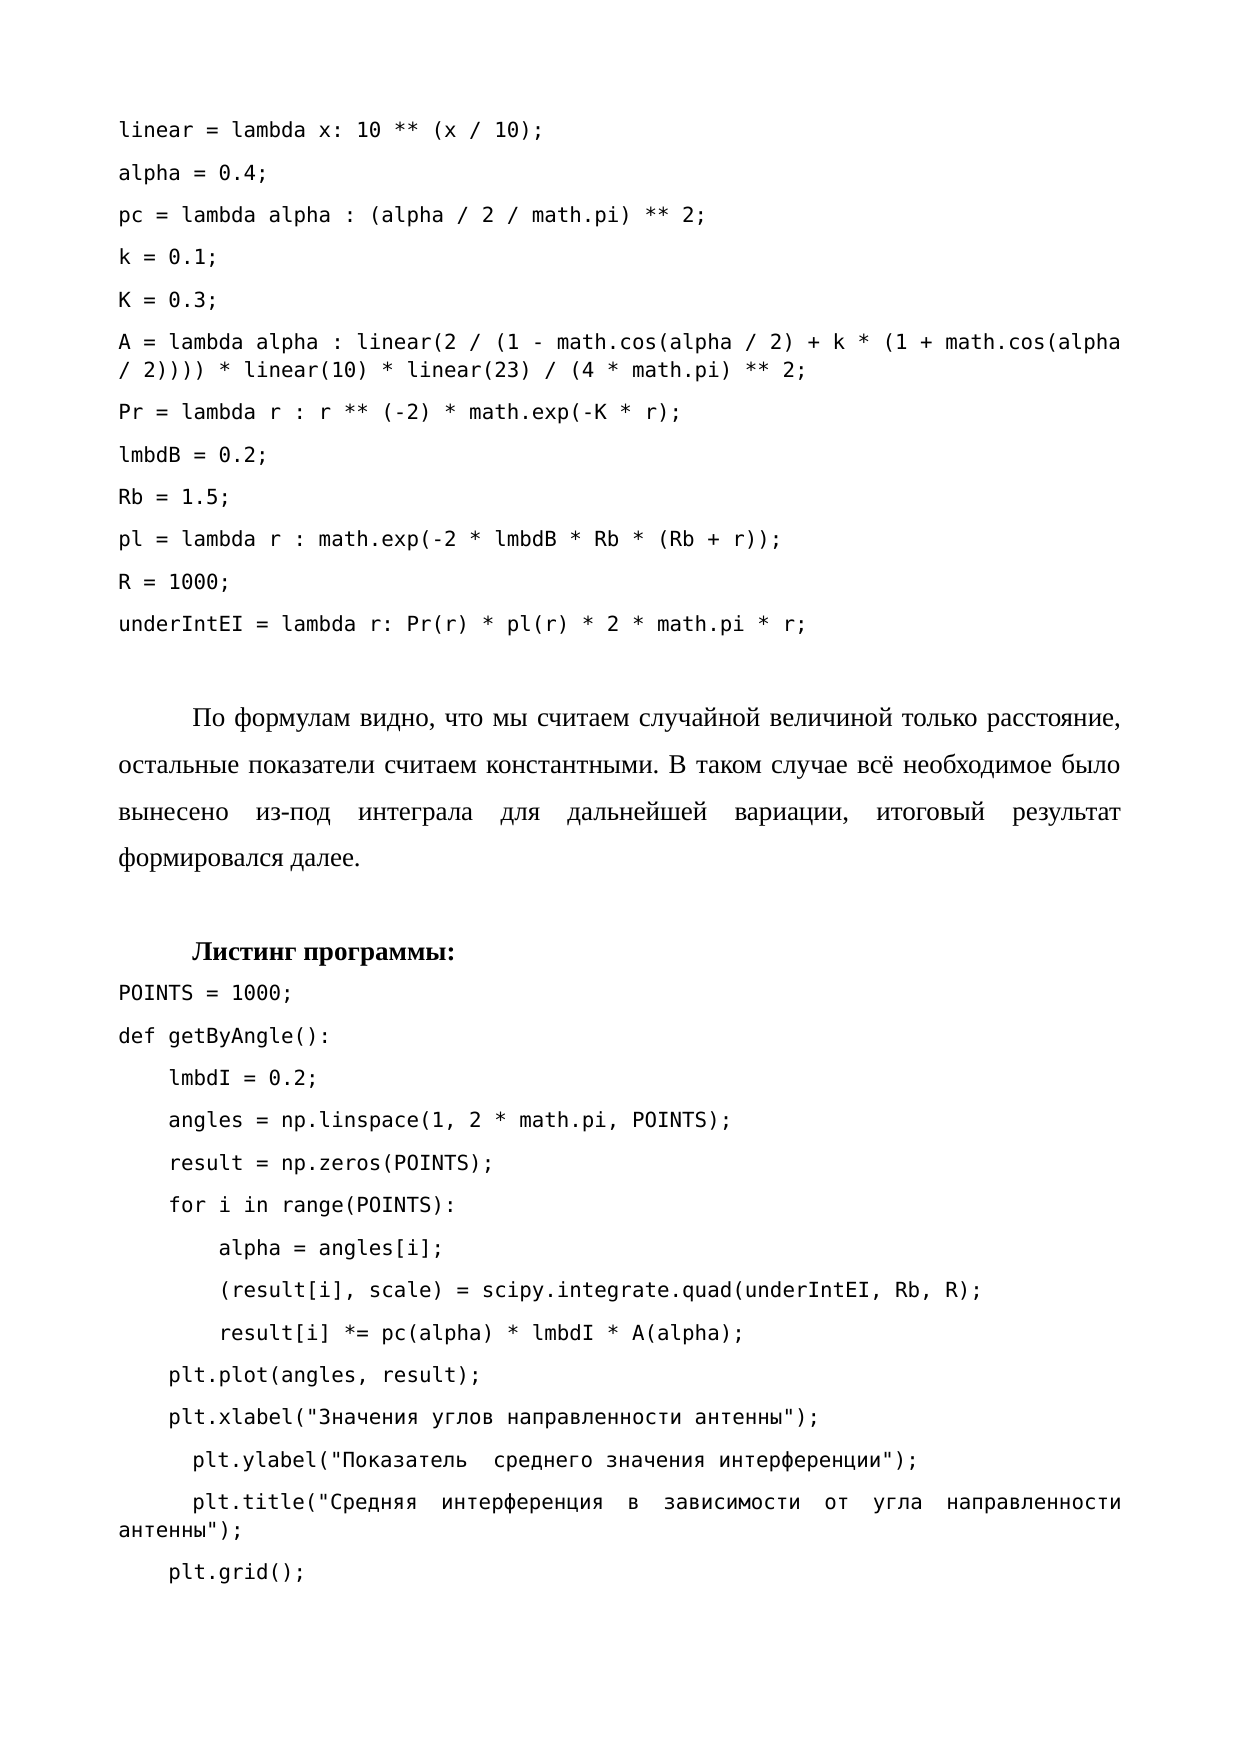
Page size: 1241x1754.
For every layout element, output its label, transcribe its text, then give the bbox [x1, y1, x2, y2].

text result[i] *= pc(alpha) * lmbdI * A(alpha); [118, 1321, 1122, 1345]
text plt.ylabel("Показатель среднего значения интерференции"); [118, 1448, 1122, 1472]
text plt.plot(angles, result); [118, 1363, 1122, 1387]
text for i in range(POINTS): [118, 1193, 1122, 1218]
text По формулам видно, что мы считаем случайной величиной только расстояние, остальные показатели считаем константными. В таком случае всё необходимое было вынесено из-под интеграла для дальнейшей вариации, итоговый результат формировался далее. [118, 701, 1122, 872]
text POINTS = 1000; [118, 981, 1122, 1006]
text linear = lambda x: 10 ** (x / 10); [118, 118, 1122, 142]
text lmbdB = 0.2; [118, 443, 1122, 467]
text plt.xlabel("Значения углов направленности антенны"); [118, 1405, 1122, 1429]
text (result[i], scale) = scipy.integrate.quad(underIntEI, Rb, R); [118, 1278, 1122, 1302]
text R = 1000; [118, 570, 1122, 594]
text angles = np.linspace(1, 2 * math.pi, POINTS); [118, 1108, 1122, 1133]
text K = 0.3; [118, 288, 1122, 312]
text result = np.zeros(POINTS); [118, 1151, 1122, 1175]
text alpha = 0.4; [118, 161, 1122, 185]
text plt.grid(); [118, 1560, 1122, 1584]
text def getByAngle(): [118, 1024, 1122, 1048]
text underIntEI = lambda r: Pr(r) * pl(r) * 2 * math.pi * r; [118, 612, 1122, 637]
text A = lambda alpha : linear(2 / (1 - math.cos(alpha / 2) + k * (1 + math.cos(alpha / 2)))) * linear(10) * linear(23) / (4 * math.pi) ** 2; [118, 330, 1122, 382]
text Листинг программы: [118, 888, 1122, 966]
text Pr = lambda r : r ** (-2) * math.exp(-K * r); [118, 400, 1122, 424]
text alpha = angles[i]; [118, 1236, 1122, 1260]
text lmbdI = 0.2; [118, 1066, 1122, 1090]
text Rb = 1.5; [118, 485, 1122, 509]
text plt.title("Средняя интерференция в зависимости от угла направленности антенны"); [118, 1490, 1122, 1542]
text pc = lambda alpha : (alpha / 2 / math.pi) ** 2; [118, 203, 1122, 227]
text pl = lambda r : math.exp(-2 * lmbdB * Rb * (Rb + r)); [118, 527, 1122, 552]
text k = 0.1; [118, 245, 1122, 269]
